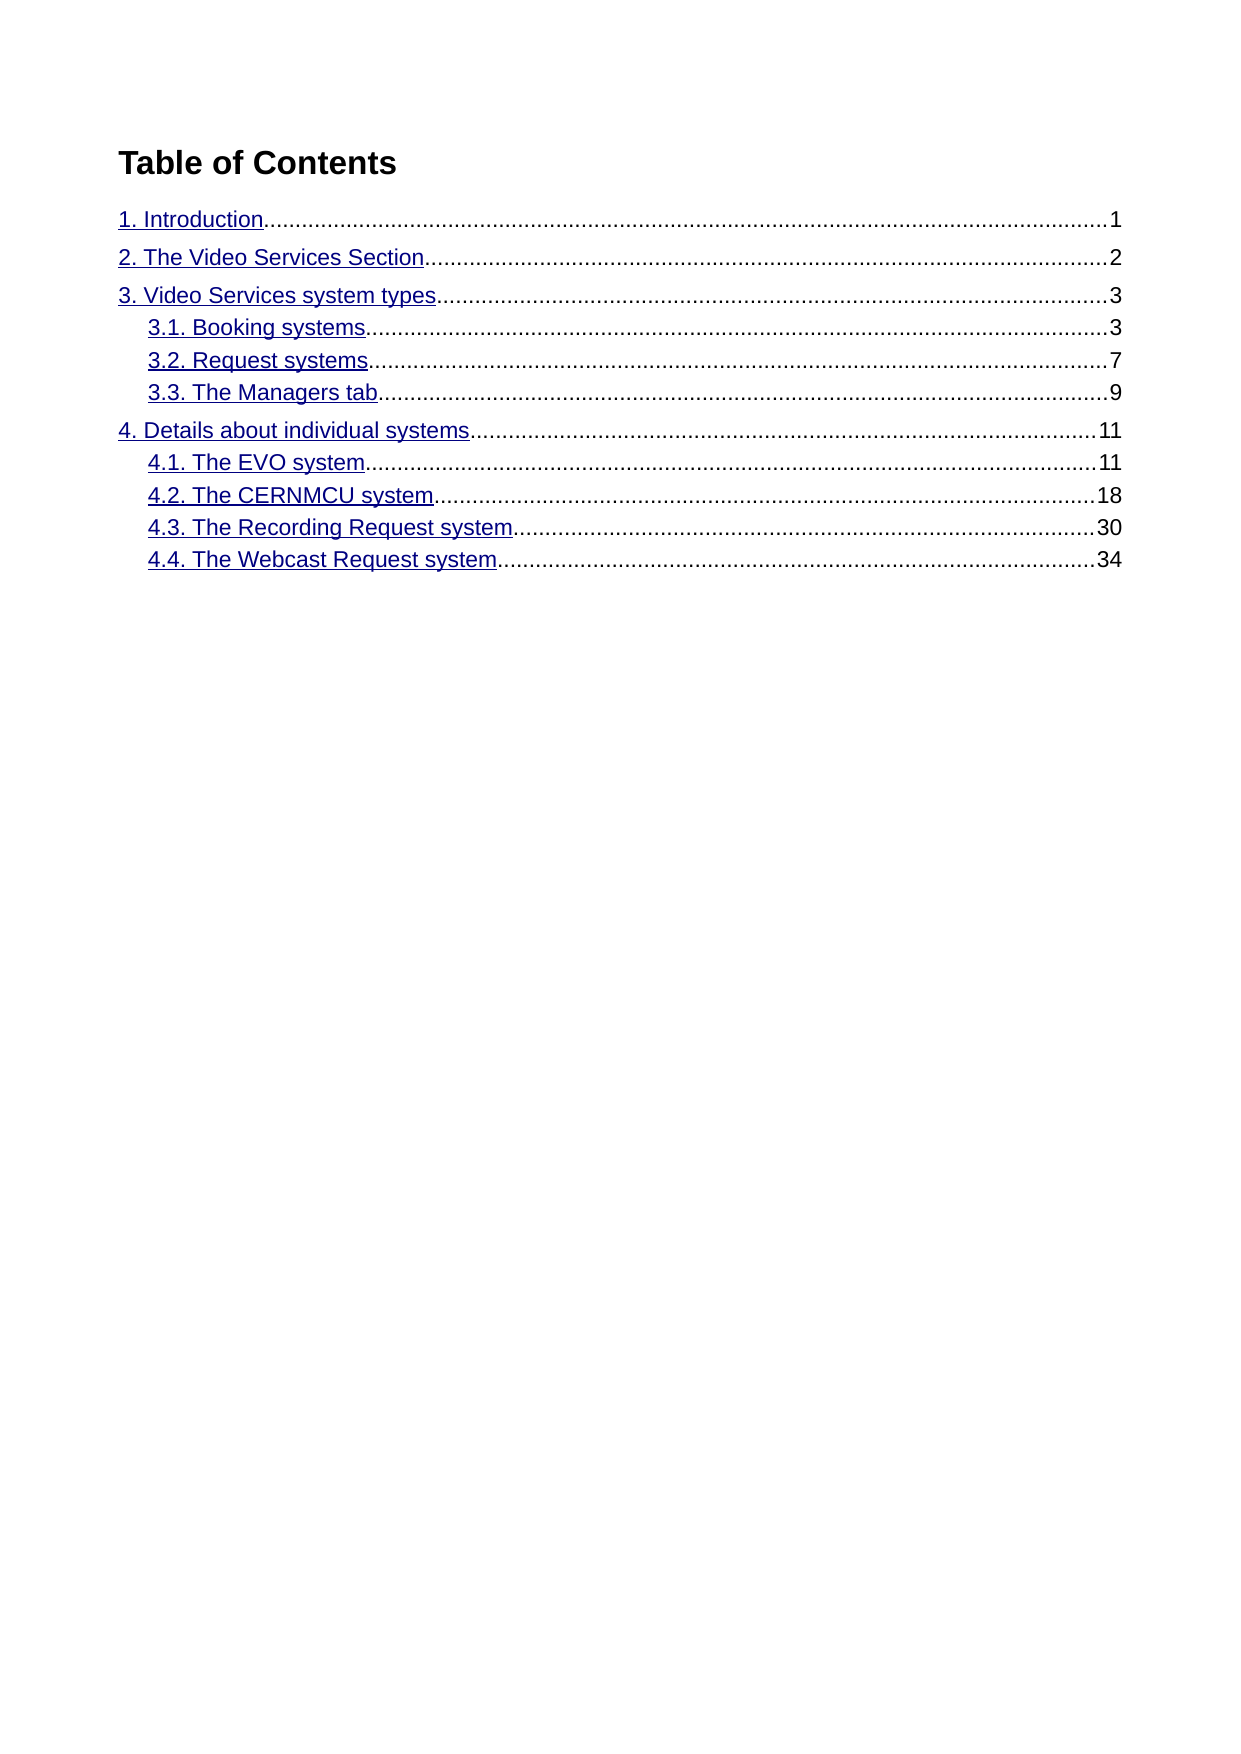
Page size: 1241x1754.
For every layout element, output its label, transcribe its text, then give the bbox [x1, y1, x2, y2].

text 3.3. The Managers tab 9 [148, 379, 1122, 405]
text 4. Details about individual systems 11 [118, 417, 1122, 443]
text 4.4. The Webcast Request system 34 [148, 546, 1122, 573]
text 1. Introduction 1 [118, 206, 1122, 232]
text 3. Video Services system types 3 [118, 282, 1122, 308]
text 3.2. Request systems 7 [148, 347, 1122, 373]
text 2. The Video Services Section 2 [118, 244, 1122, 270]
text 4.1. The EVO system 11 [148, 449, 1122, 476]
text 4.3. The Recording Request system 30 [148, 514, 1122, 540]
text 4.2. The CERNMCU system 18 [148, 482, 1122, 508]
subtitle Table of Contents [118, 143, 1122, 182]
text 3.1. Booking systems 3 [148, 314, 1122, 341]
